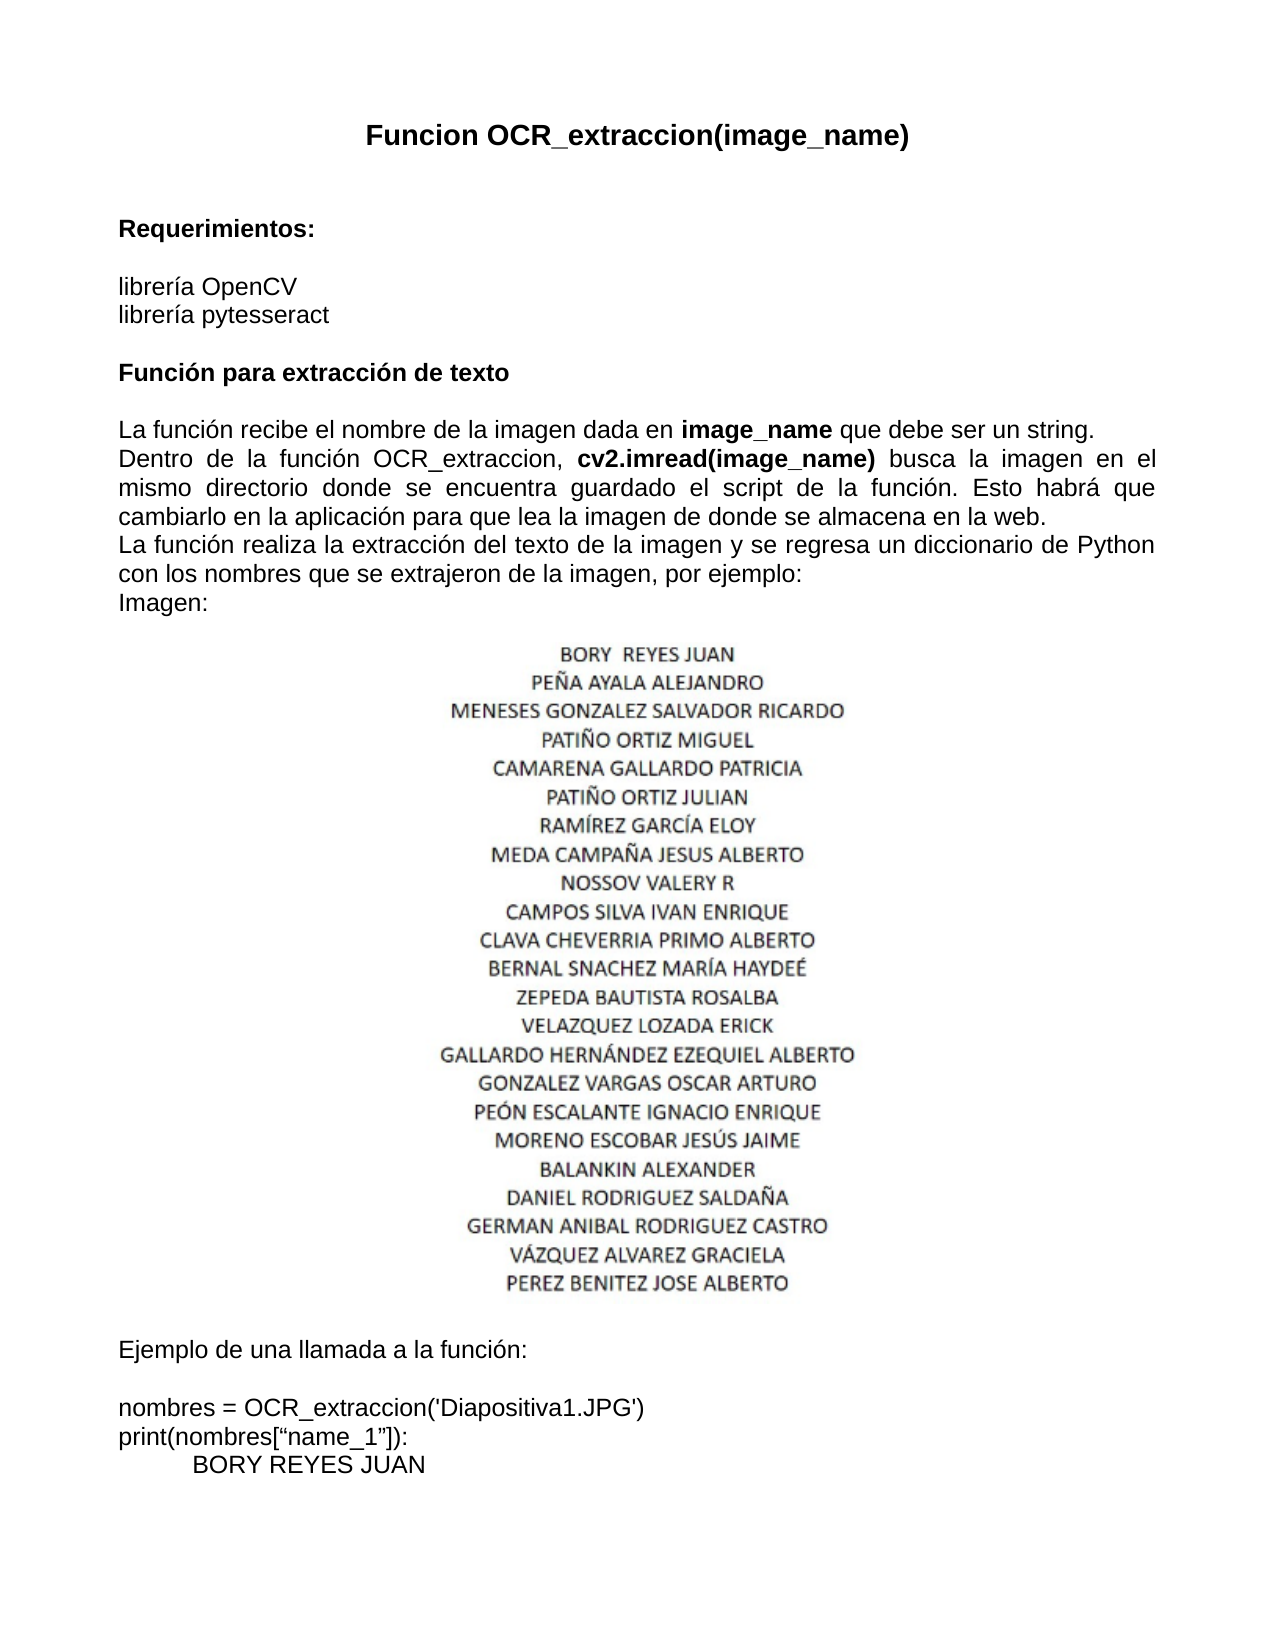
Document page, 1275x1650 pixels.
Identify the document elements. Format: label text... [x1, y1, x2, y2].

text Imagen: [118, 588, 1157, 616]
text BORY REYES JUAN [118, 1450, 1157, 1479]
text Ejemplo de una llamada a la función: [118, 1335, 1157, 1364]
text print(nombres[“name_1”]): [118, 1421, 1157, 1450]
text Requerimientos: [118, 214, 1157, 243]
text Función para extracción de texto [118, 358, 1157, 386]
text La función realiza la extracción del texto de la imagen y se regresa un diccionario de Python con los nombres que se extrajeron de la imagen, por ejemplo: [118, 530, 1157, 588]
text Funcion OCR_extraccion(image_name) [118, 118, 1157, 152]
text librería OpenCV [118, 271, 1157, 300]
text La función recibe el nombre de la imagen dada en image_name que debe ser un string. [118, 415, 1157, 444]
text nombres = OCR_extraccion('Diapositiva1.JPG') [118, 1393, 1157, 1421]
text Dentro de la función OCR_extraccion, cv2.imread(image_name) busca la imagen en el mismo directorio donde se encuentra guardado el script de la función. Esto habrá que cambiarlo en la aplicación para que lea la imagen de donde se almacena en la web. [118, 444, 1157, 530]
text librería pytesseract [118, 300, 1157, 329]
